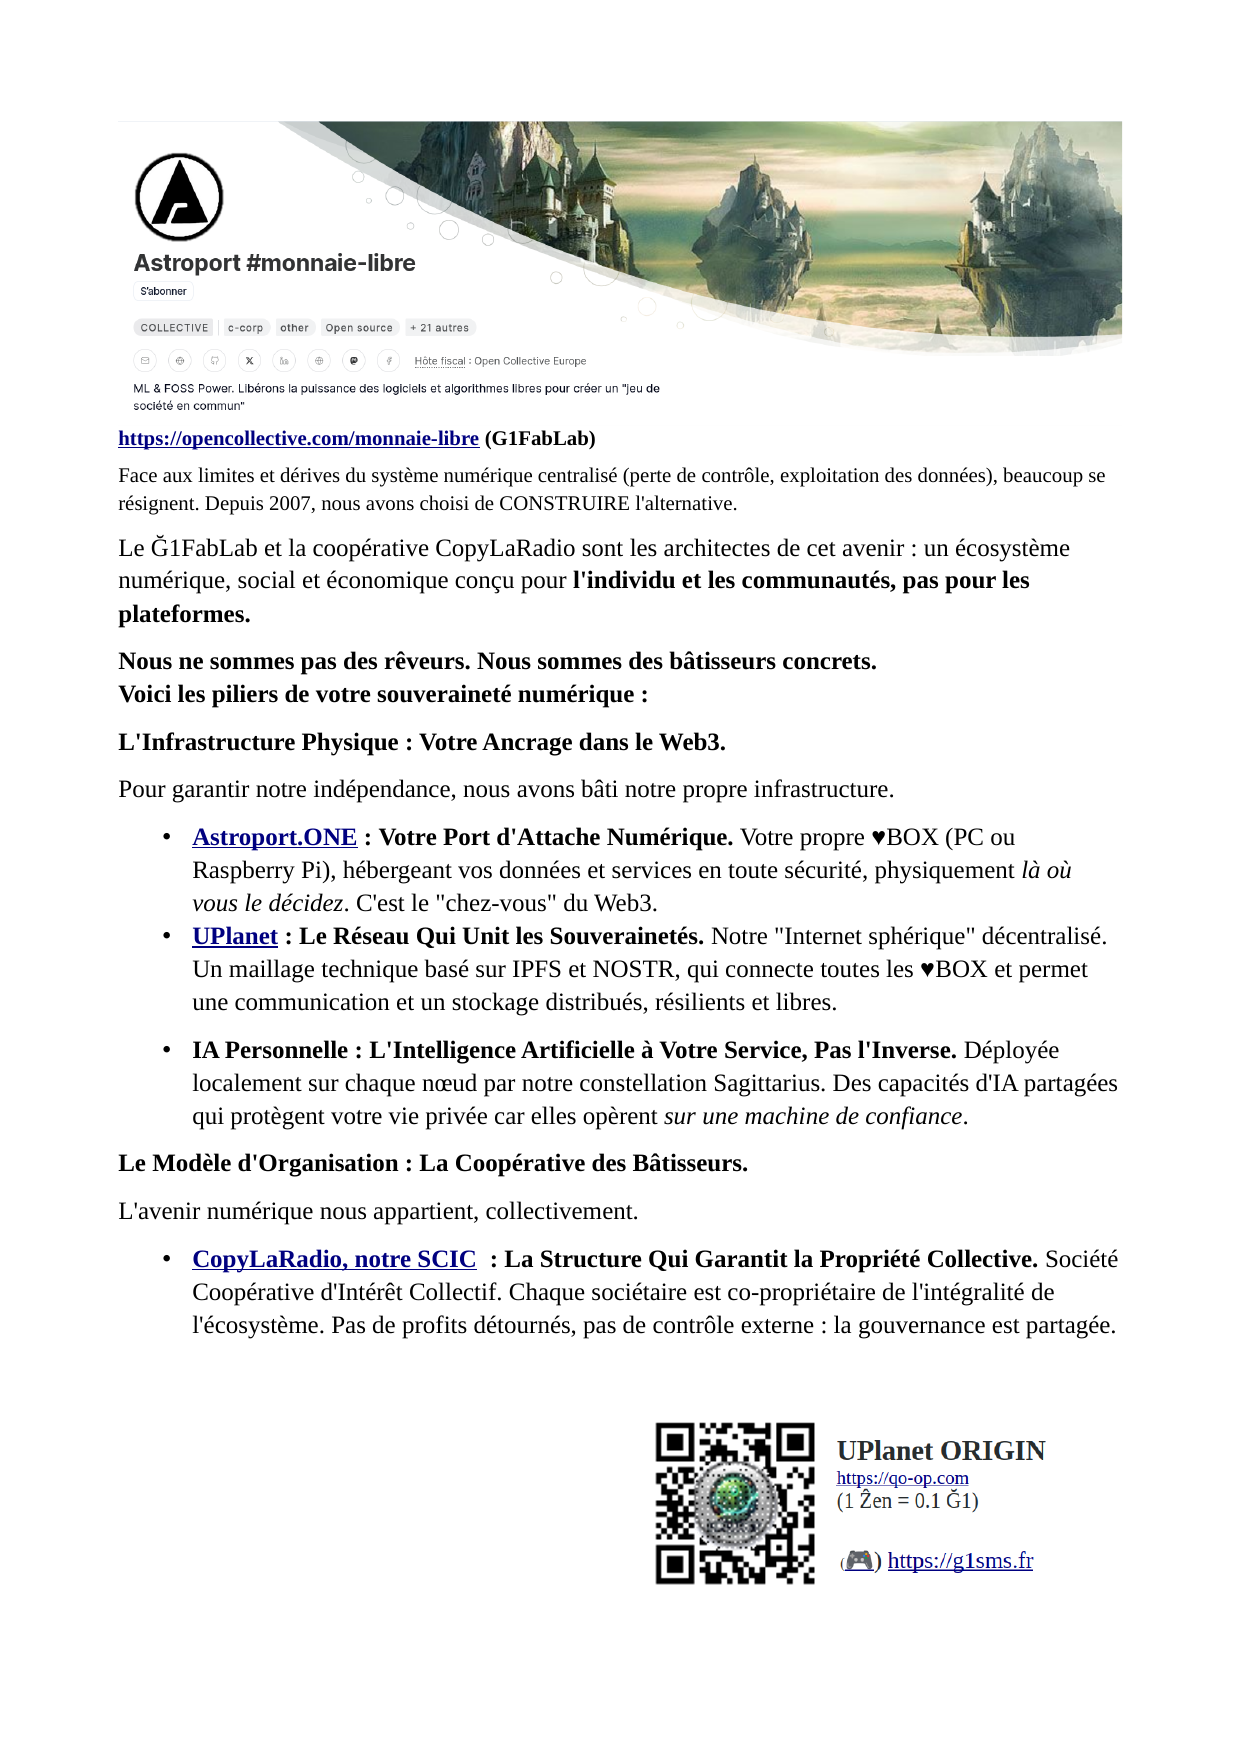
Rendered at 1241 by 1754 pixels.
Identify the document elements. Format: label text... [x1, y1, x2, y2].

subtitle https://opencollective.com/monnaie-libre (G1FabLab) [118, 427, 1122, 450]
text Face aux limites et dérives du système numérique centralisé (perte de contrôle, exploitation des données), beaucoup se résignent. Depuis 2007, nous avons choisi de CONSTRUIRE l'alternative. [118, 463, 1122, 514]
text L'Infrastructure Physique : Votre Ancrage dans le Web3. [118, 727, 1122, 756]
text Pour garantir notre indépendance, nous avons bâti notre propre infrastructure. [118, 774, 1122, 803]
text Nous ne sommes pas des rêveurs. Nous sommes des bâtisseurs concrets. Voici les piliers de votre souveraineté numérique : [118, 646, 1122, 708]
picture [118, 119, 1123, 427]
list Astroport.ONE : Votre Port d'Attache Numérique. Votre propre ♥️BOX (PC ou Raspberry Pi), hébergeant vos données et services en toute sécurité, physiquement là où vous le décidez. C'est le "chez-vous" du Web3. [162, 822, 1122, 917]
text Le Ğ1FabLab et la coopérative CopyLaRadio sont les architectes de cet avenir : un écosystème numérique, social et économique conçu pour l'individu et les communautés, pas pour les plateformes. [118, 533, 1122, 627]
list UPlanet : Le Réseau Qui Unit les Souverainetés. Notre "Internet sphérique" décentralisé. Un maillage technique basé sur IPFS et NOSTR, qui connecte toutes les ♥️BOX et permet une communication et un stockage distribués, résilients et libres. [162, 921, 1122, 1016]
list IA Personnelle : L'Intelligence Artificielle à Votre Service, Pas l'Inverse. Déployée localement sur chaque nœud par notre constellation Sagittarius. Des capacités d'IA partagées qui protègent votre vie privée car elles opèrent sur une machine de confiance. [162, 1035, 1122, 1129]
picture [647, 1408, 1053, 1597]
list CopyLaRadio, notre SCIC : La Structure Qui Garantit la Propriété Collective. Société Coopérative d'Intérêt Collectif. Chaque sociétaire est co-propriétaire de l'intégralité de l'écosystème. Pas de profits détournés, pas de contrôle externe : la gouvernance est partagée. [162, 1244, 1122, 1338]
text Le Modèle d'Organisation : La Coopérative des Bâtisseurs. [118, 1148, 1122, 1177]
text L'avenir numérique nous appartient, collectivement. [118, 1196, 1122, 1225]
